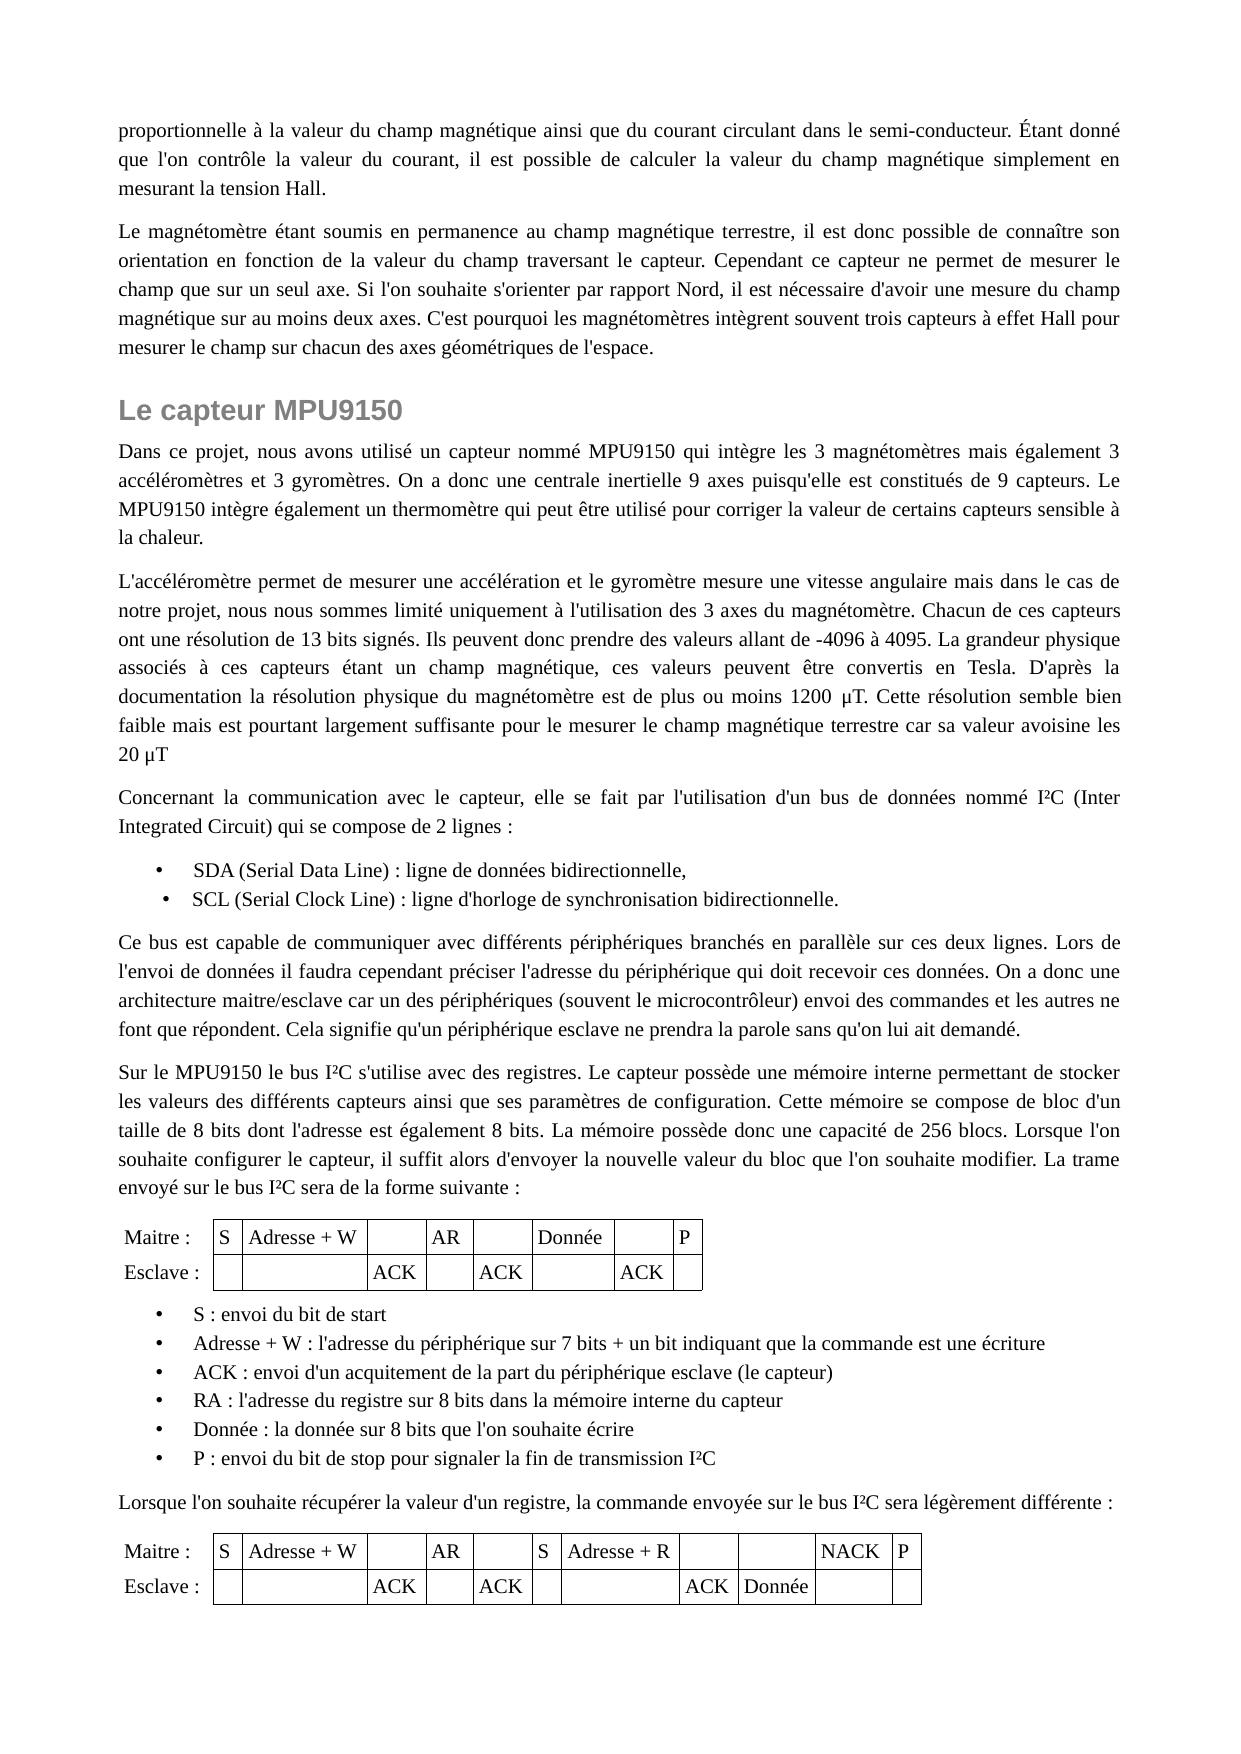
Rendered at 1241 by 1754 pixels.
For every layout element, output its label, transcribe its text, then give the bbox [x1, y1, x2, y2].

table_cell ACK [368, 1255, 426, 1290]
table_cell [243, 1255, 367, 1290]
table_header NACK [816, 1534, 892, 1569]
table_header Adresse + W [243, 1220, 367, 1254]
table_cell Donnée [739, 1570, 815, 1604]
table_header Adresse + W [243, 1534, 367, 1569]
table_cell ACK [474, 1255, 532, 1290]
table_header [368, 1534, 426, 1569]
table_header S [214, 1220, 242, 1254]
table_cell [214, 1570, 242, 1604]
table_cell [427, 1255, 473, 1290]
list Adresse + W : l'adresse du périphérique sur 7 bits + un bit indiquant que la commande est une écriture [156, 1331, 1122, 1355]
table_header Maitre : [118, 1219, 213, 1254]
table_cell [427, 1570, 473, 1604]
list RA : l'adresse du registre sur 8 bits dans la mémoire interne du capteur [156, 1388, 1122, 1412]
table_header [680, 1534, 738, 1569]
text Ce bus est capable de communiquer avec différents périphériques branchés en parallèle sur ces deux lignes. Lors de l'envoi de données il faudra cependant préciser l'adresse du périphérique qui doit recevoir ces données. On a donc une architecture maitre/esclave car un des périphériques (souvent le microcontrôleur) envoi des commandes et les autres ne font que répondent. Cela signifie qu'un périphérique esclave ne prendra la parole sans qu'on lui ait demandé. [118, 930, 1122, 1041]
table_cell [893, 1570, 921, 1604]
table_cell [562, 1570, 679, 1604]
table_cell [674, 1255, 702, 1290]
list SCL (Serial Clock Line) : ligne d'horloge de synchronisation bidirectionnelle. [162, 886, 1122, 911]
table_header [474, 1220, 532, 1254]
table_header AR [427, 1534, 473, 1569]
text L'accéléromètre permet de mesurer une accélération et le gyromètre mesure une vitesse angulaire mais dans le cas de notre projet, nous nous sommes limité uniquement à l'utilisation des 3 axes du magnétomètre. Chacun de ces capteurs ont une résolution de 13 bits signés. Ils peuvent donc prendre des valeurs allant de -4096 à 4095. La grandeur physique associés à ces capteurs étant un champ magnétique, ces valeurs peuvent être convertis en Tesla. D'après la documentation la résolution physique du magnétomètre est de plus ou moins 1200 μT. Cette résolution semble bien faible mais est pourtant largement suffisante pour le mesurer le champ magnétique terrestre car sa valeur avoisine les 20 μT [118, 569, 1122, 766]
list S : envoi du bit de start [156, 1302, 1122, 1326]
table_cell [214, 1255, 242, 1290]
text Le magnétomètre étant soumis en permanence au champ magnétique terrestre, il est donc possible de connaître son orientation en fonction de la valeur du champ traversant le capteur. Cependant ce capteur ne permet de mesurer le champ que sur un seul axe. Si l'on souhaite s'orienter par rapport Nord, il est nécessaire d'avoir une mesure du champ magnétique sur au moins deux axes. C'est pourquoi les magnétomètres intègrent souvent trois capteurs à effet Hall pour mesurer le champ sur chacun des axes géométriques de l'espace. [118, 219, 1122, 359]
table_header [368, 1220, 426, 1254]
table_cell ACK [368, 1570, 426, 1604]
subtitle Le capteur MPU9150 [118, 393, 1122, 426]
table_header Adresse + R [562, 1534, 679, 1569]
text Sur le MPU9150 le bus I²C s'utilise avec des registres. Le capteur possède une mémoire interne permettant de stocker les valeurs des différents capteurs ainsi que ses paramètres de configuration. Cette mémoire se compose de bloc d'un taille de 8 bits dont l'adresse est également 8 bits. La mémoire possède donc une capacité de 256 blocs. Lorsque l'on souhaite configurer le capteur, il suffit alors d'envoyer la nouvelle valeur du bloc que l'on souhaite modifier. La trame envoyé sur le bus I²C sera de la forme suivante : [118, 1060, 1122, 1199]
table_cell [243, 1570, 367, 1604]
table_cell [533, 1255, 614, 1290]
table_cell ACK [474, 1570, 532, 1604]
list ACK : envoi d'un acquitement de la part du périphérique esclave (le capteur) [156, 1359, 1122, 1384]
table_header P [674, 1220, 702, 1254]
table_header P [893, 1534, 921, 1569]
list Donnée : la donnée sur 8 bits que l'on souhaite écrire [156, 1417, 1122, 1441]
table_cell [816, 1570, 892, 1604]
list SDA (Serial Data Line) : ligne de données bidirectionnelle, [156, 858, 1122, 882]
table_header Maitre : [118, 1533, 213, 1569]
table_header AR [427, 1220, 473, 1254]
list P : envoi du bit de stop pour signaler la fin de transmission I²C [156, 1446, 1122, 1470]
table_cell Esclave : [118, 1254, 213, 1290]
text Lorsque l'on souhaite récupérer la valeur d'un registre, la commande envoyée sur le bus I²C sera légèrement différente : [118, 1489, 1122, 1514]
table_header S [214, 1534, 242, 1569]
table_header [474, 1534, 532, 1569]
text Concernant la communication avec le capteur, elle se fait par l'utilisation d'un bus de données nommé I²C (Inter Integrated Circuit) qui se compose de 2 lignes : [118, 785, 1122, 838]
table_cell Esclave : [118, 1569, 213, 1604]
table_cell ACK [680, 1570, 738, 1604]
table_header [615, 1220, 673, 1254]
table_header Donnée [533, 1220, 614, 1254]
table_header [739, 1534, 815, 1569]
text proportionnelle à la valeur du champ magnétique ainsi que du courant circulant dans le semi-conducteur. Étant donné que l'on contrôle la valeur du courant, il est possible de calculer la valeur du champ magnétique simplement en mesurant la tension Hall. [118, 118, 1122, 200]
table_cell ACK [615, 1255, 673, 1290]
table_cell [533, 1570, 561, 1604]
text Dans ce projet, nous avons utilisé un capteur nommé MPU9150 qui intègre les 3 magnétomètres mais également 3 accéléromètres et 3 gyromètres. On a donc une centrale inertielle 9 axes puisqu'elle est constitués de 9 capteurs. Le MPU9150 intègre également un thermomètre qui peut être utilisé pour corriger la valeur de certains capteurs sensible à la chaleur. [118, 439, 1122, 549]
table_header S [533, 1534, 561, 1569]
